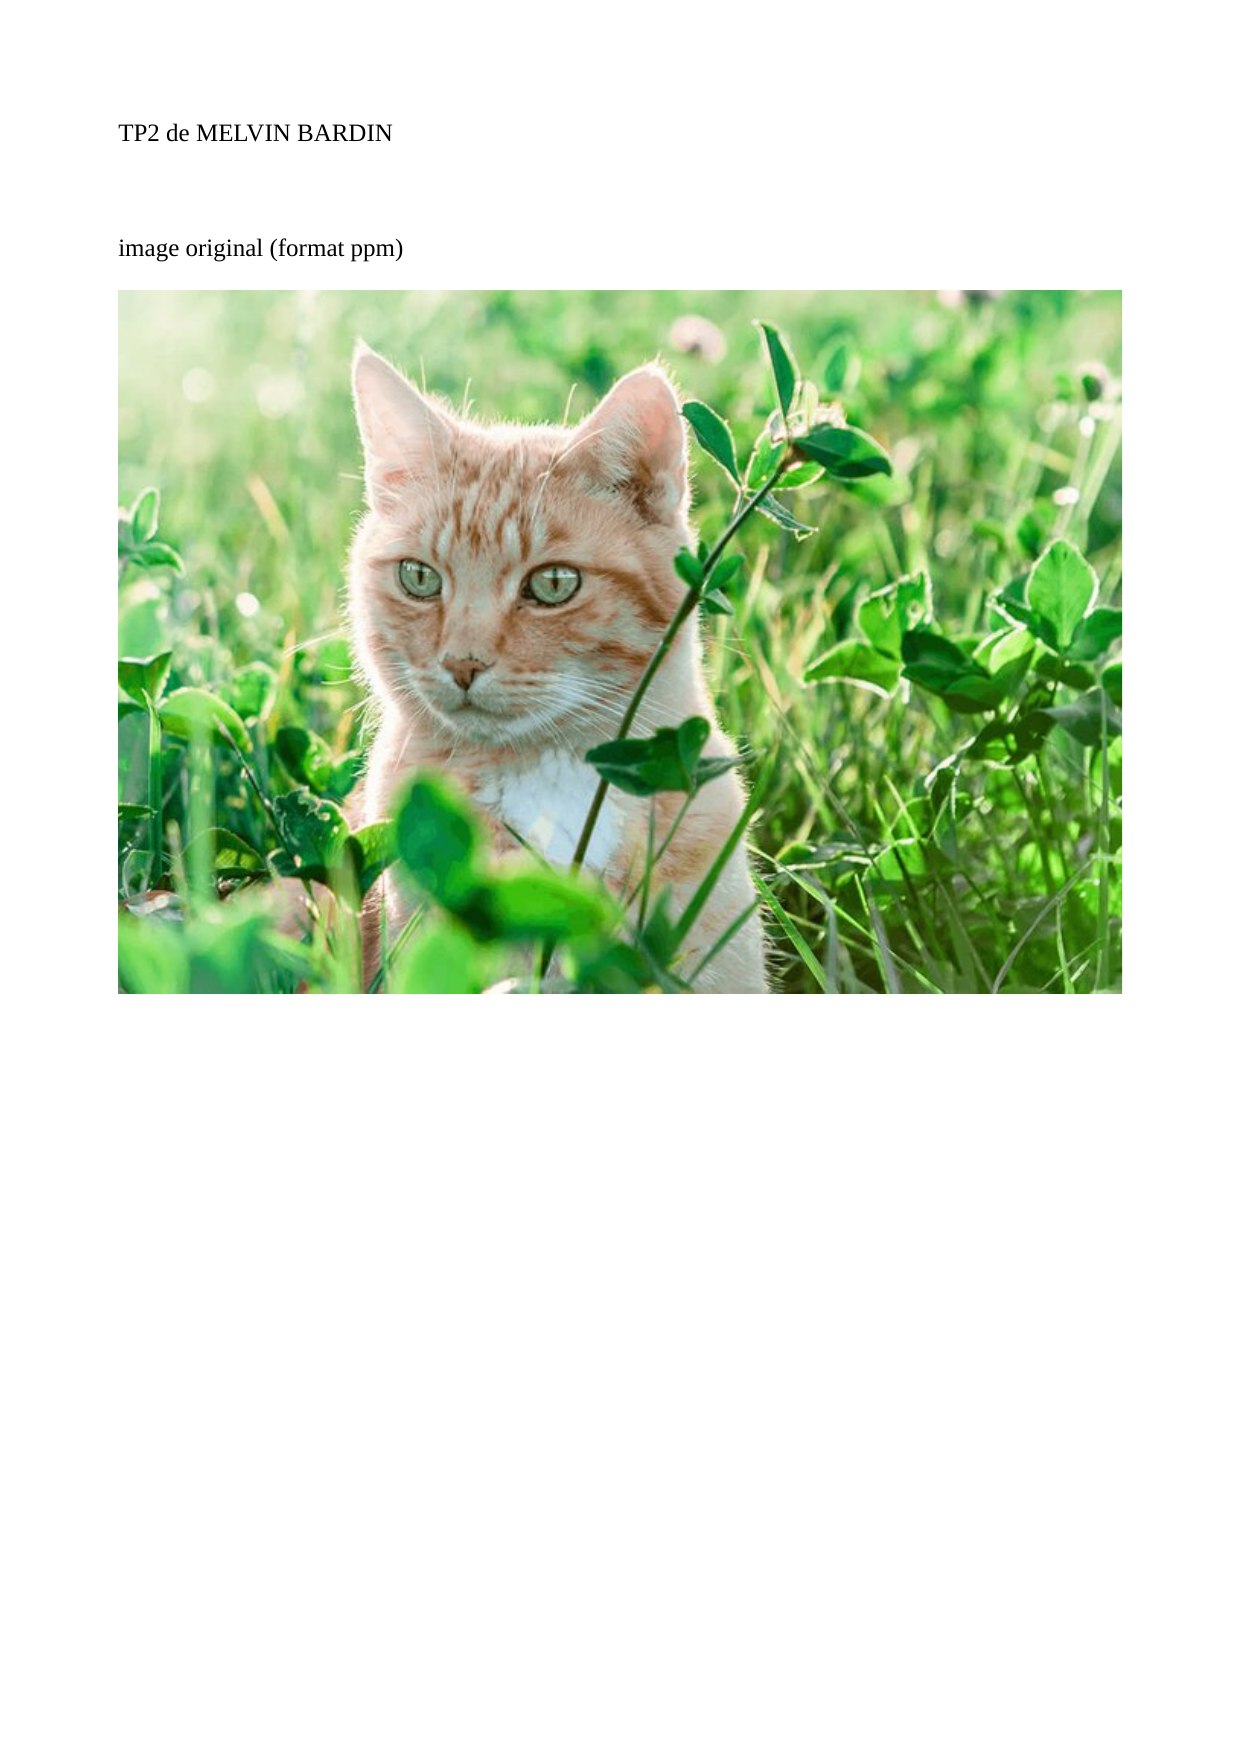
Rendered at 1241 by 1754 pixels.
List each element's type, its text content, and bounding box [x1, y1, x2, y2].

picture [118, 290, 1123, 994]
text image original (format ppm) [118, 233, 1122, 262]
text TP2 de MELVIN BARDIN [118, 118, 1122, 147]
